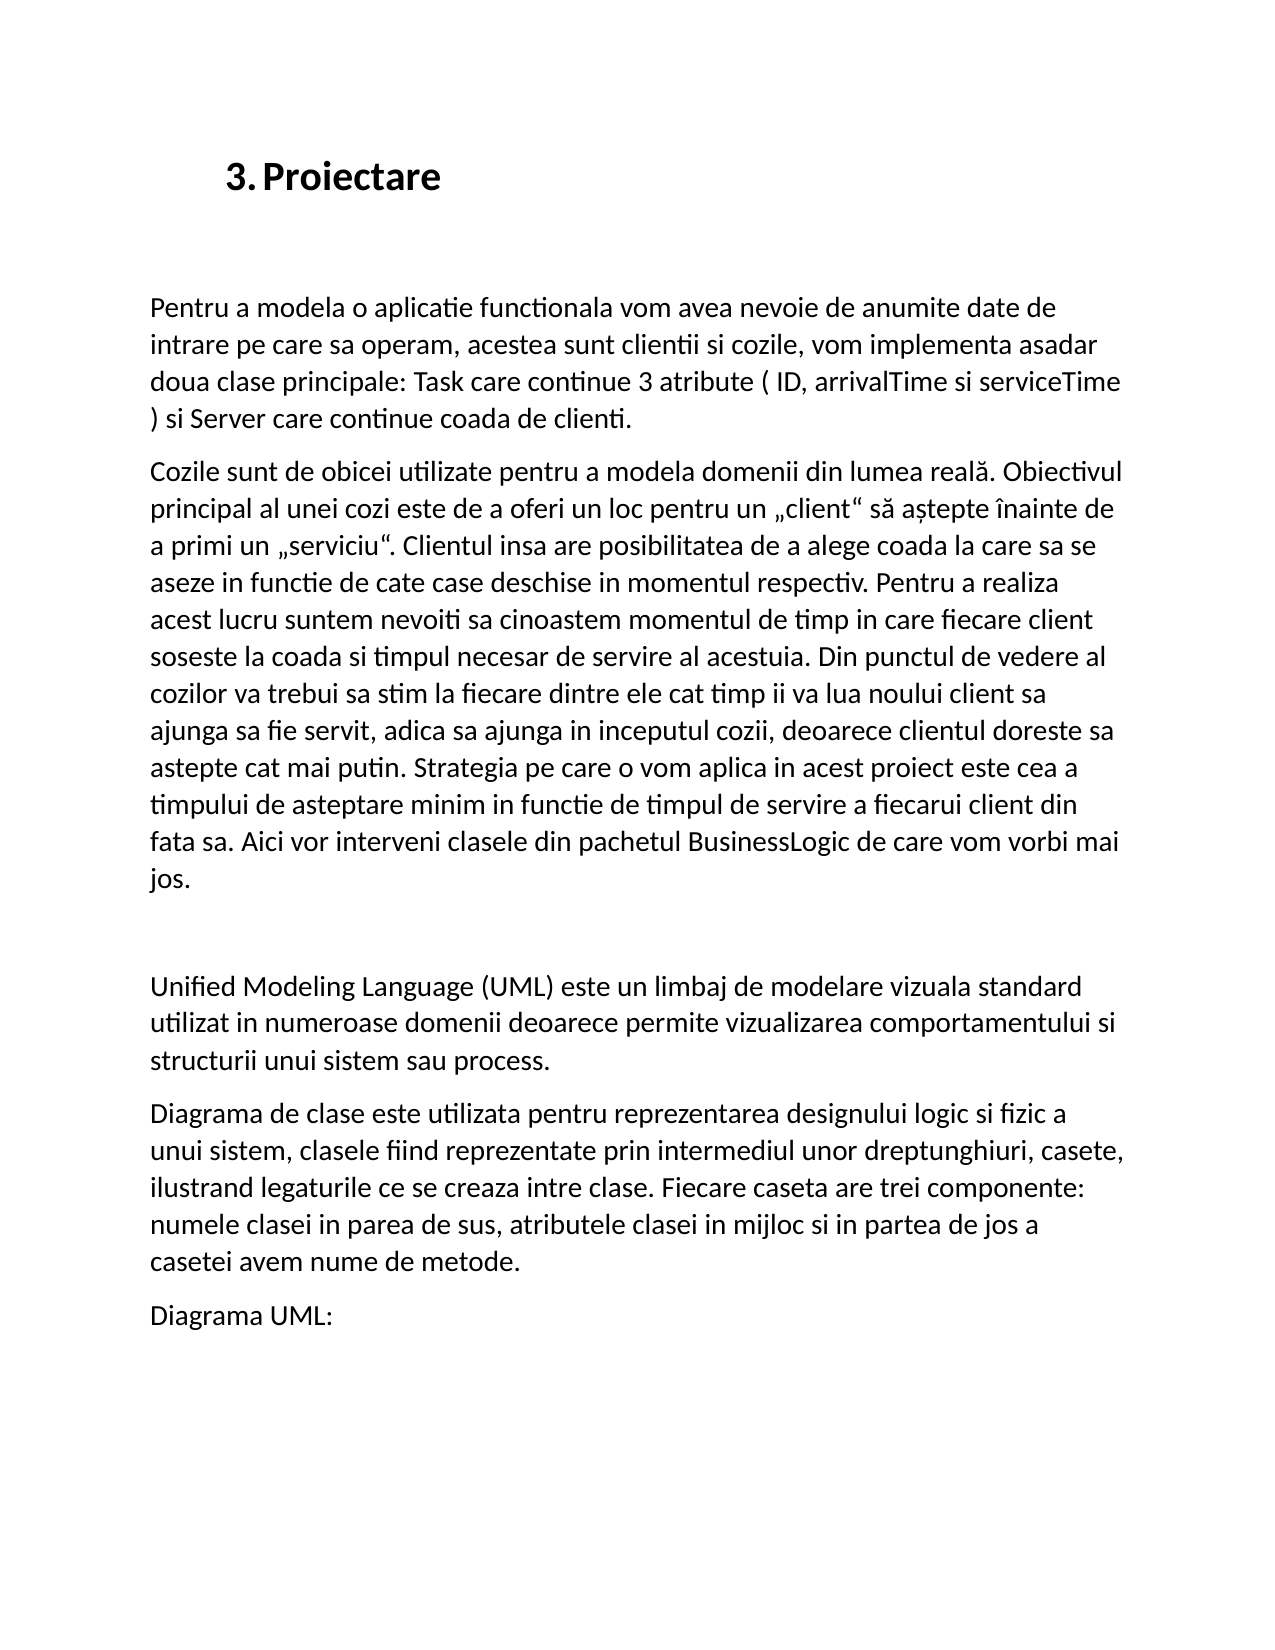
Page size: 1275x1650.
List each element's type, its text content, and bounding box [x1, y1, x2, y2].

text Diagrama de clase este utilizata pentru reprezentarea designului logic si fizic a unui sistem, clasele fiind reprezentate prin intermediul unor dreptunghiuri, casete, ilustrand legaturile ce se creaza intre clase. Fiecare caseta are trei componente: numele clasei in parea de sus, atributele clasei in mijloc si in partea de jos a casetei avem nume de metode. [150, 1095, 1125, 1279]
text Diagrama UML: [150, 1297, 1125, 1332]
text Unified Modeling Language (UML) este un limbaj de modelare vizuala standard utilizat in numeroase domenii deoarece permite vizualizarea comportamentului si structurii unui sistem sau process. [150, 968, 1125, 1077]
list Proiectare [225, 150, 1125, 201]
text Cozile sunt de obicei utilizate pentru a modela domenii din lumea reală. Obiectivul principal al unei cozi este de a oferi un loc pentru un „client“ să aștepte înainte de a primi un „serviciu“. Clientul insa are posibilitatea de a alege coada la care sa se aseze in functie de cate case deschise in momentul respectiv. Pentru a realiza acest lucru suntem nevoiti sa cinoastem momentul de timp in care fiecare client soseste la coada si timpul necesar de servire al acestuia. Din punctul de vedere al cozilor va trebui sa stim la fiecare dintre ele cat timp ii va lua noului client sa ajunga sa fie servit, adica sa ajunga in inceputul cozii, deoarece clientul doreste sa astepte cat mai putin. Strategia pe care o vom aplica in acest proiect este cea a timpului de asteptare minim in functie de timpul de servire a fiecarui client din fata sa. Aici vor interveni clasele din pachetul BusinessLogic de care vom vorbi mai jos. [150, 453, 1125, 896]
text Pentru a modela o aplicatie functionala vom avea nevoie de anumite date de intrare pe care sa operam, acestea sunt clientii si cozile, vom implementa asadar doua clase principale: Task care continue 3 atribute ( ID, arrivalTime si serviceTime ) si Server care continue coada de clienti. [150, 289, 1125, 436]
